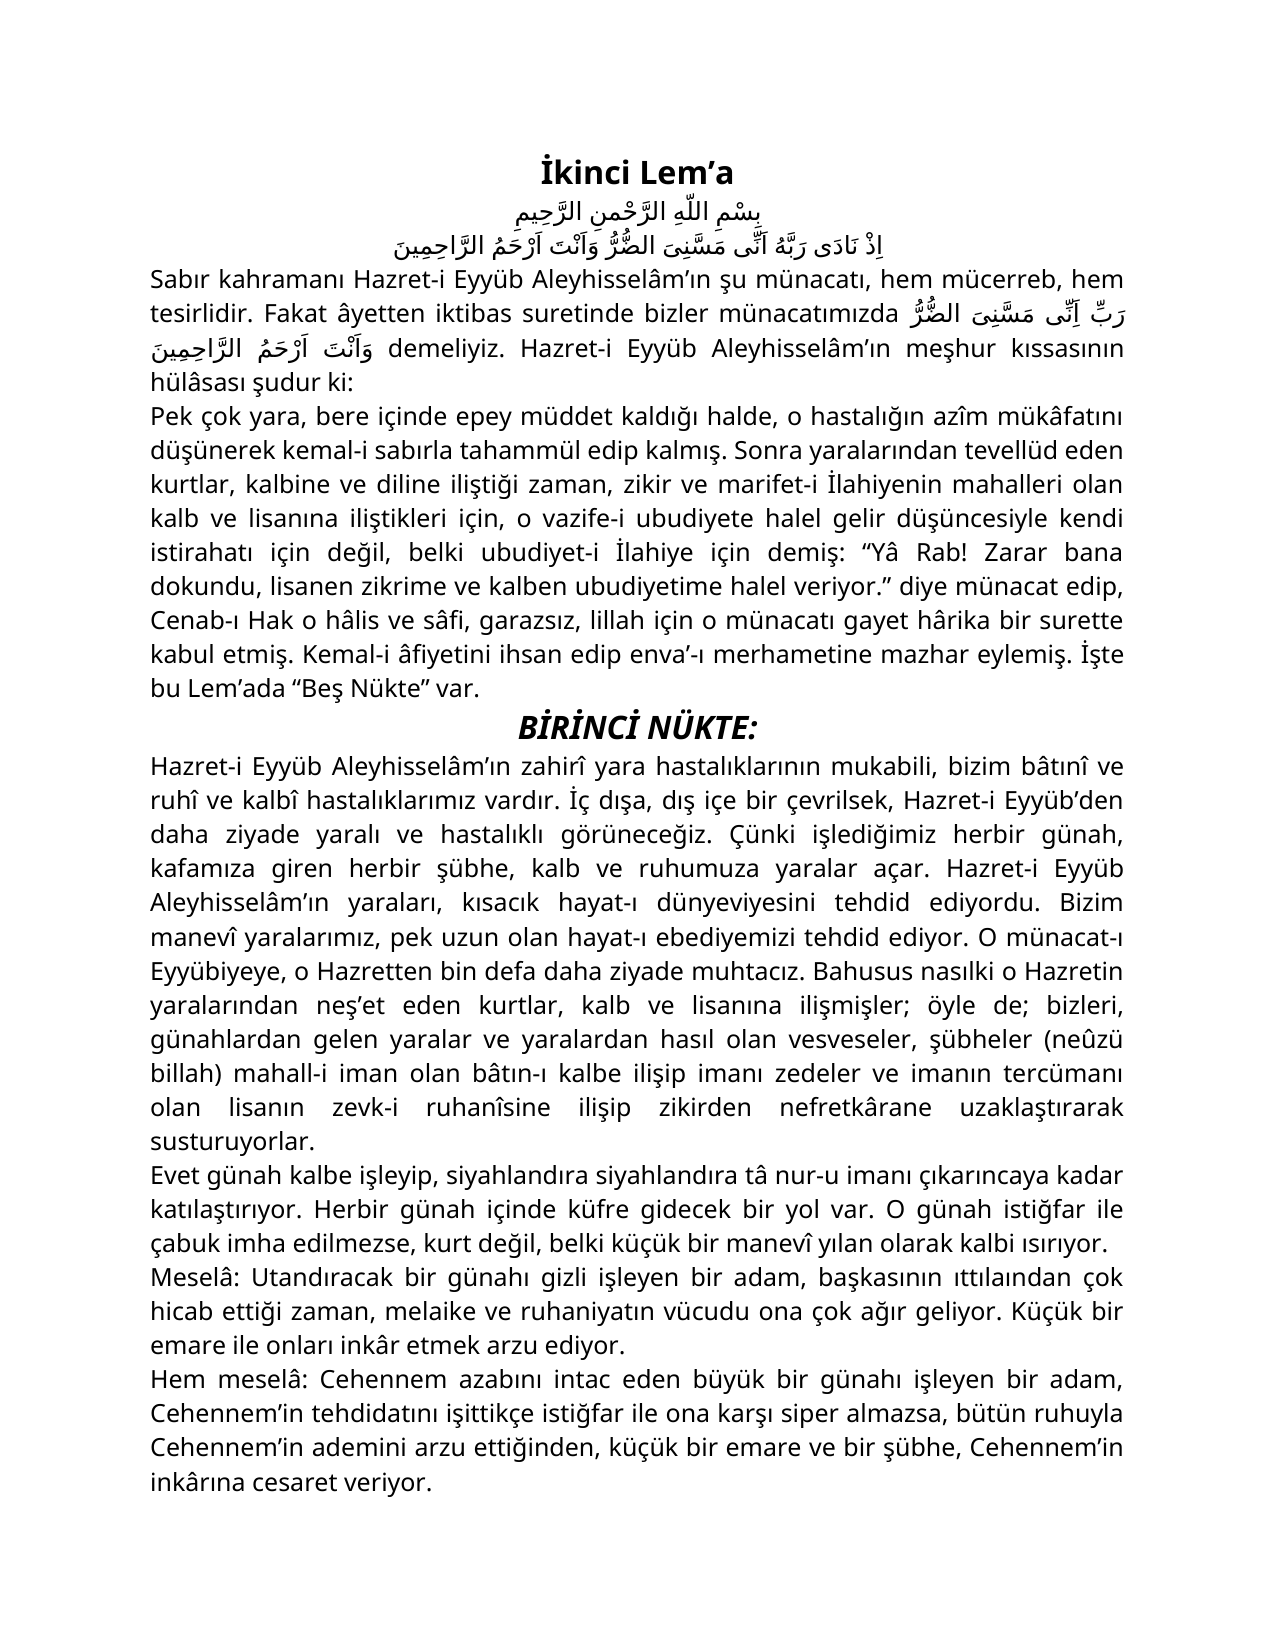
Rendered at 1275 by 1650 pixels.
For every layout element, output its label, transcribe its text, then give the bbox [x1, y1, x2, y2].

text بِسْمِ اللّهِ الرَّحْمنِ الرَّحِيمِ [150, 194, 1125, 228]
text Hazret-i Eyyüb Aleyhisselâm’ın zahirî yara hastalıklarının mukabili, bizim bâtınî ve ruhî ve kalbî hastalıklarımız vardır. İç dışa, dış içe bir çevrilsek, Hazret-i Eyyüb’den daha ziyade yaralı ve hastalıklı görüneceğiz. Çünki işlediğimiz herbir günah, kafamıza giren herbir şübhe, kalb ve ruhumuza yaralar açar. Hazret-i Eyyüb Aleyhisselâm’ın yaraları, kısacık hayat-ı dünyeviyesini tehdid ediyordu. Bizim manevî yaralarımız, pek uzun olan hayat-ı ebediyemizi tehdid ediyor. O münacat-ı Eyyübiyeye, o Hazretten bin defa daha ziyade muhtacız. Bahusus nasılki o Hazretin yaralarından neş’et eden kurtlar, kalb ve lisanına ilişmişler; öyle de; bizleri, günahlardan gelen yaralar ve yaralardan hasıl olan vesveseler, şübheler (neûzü billah) mahall-i iman olan bâtın-ı kalbe ilişip imanı zedeler ve imanın tercümanı olan lisanın zevk-i ruhanîsine ilişip zikirden nefretkârane uzaklaştırarak susturuyorlar. [150, 749, 1125, 1158]
text Hem meselâ: Cehennem azabını intac eden büyük bir günahı işleyen bir adam, Cehennem’in tehdidatını işittikçe istiğfar ile ona karşı siper almazsa, bütün ruhuyla Cehennem’in ademini arzu ettiğinden, küçük bir emare ve bir şübhe, Cehennem’in inkârına cesaret veriyor. [150, 1362, 1125, 1498]
text Meselâ: Utandıracak bir günahı gizli işleyen bir adam, başkasının ıttılaından çok hicab ettiği zaman, melaike ve ruhaniyatın vücudu ona çok ağır geliyor. Küçük bir emare ile onları inkâr etmek arzu ediyor. [150, 1260, 1125, 1362]
text اِذْ نَادَى رَبَّهُ اَنِّى مَسَّنِىَ الضُّرُّ وَاَنْتَ اَرْحَمُ الرَّاحِمِينَ [150, 228, 1125, 262]
text Evet günah kalbe işleyip, siyahlandıra siyahlandıra tâ nur-u imanı çıkarıncaya kadar katılaştırıyor. Herbir günah içinde küfre gidecek bir yol var. O günah istiğfar ile çabuk imha edilmezse, kurt değil, belki küçük bir manevî yılan olarak kalbi ısırıyor. [150, 1158, 1125, 1260]
subtitle İkinci Lem’a [150, 150, 1125, 194]
subtitle BİRİNCİ NÜKTE: [150, 705, 1125, 749]
text Sabır kahramanı Hazret-i Eyyüb Aleyhisselâm’ın şu münacatı, hem mücerreb, hem tesirlidir. Fakat âyetten iktibas suretinde bizler münacatımızda رَبِّ اَِنِّى مَسَّنِىَ الضُّرُّ وَاَنْتَ اَرْحَمُ الرَّاحِمِينَ demeliyiz. Hazret-i Eyyüb Aleyhisselâm’ın meşhur kıssasının hülâsası şudur ki: [150, 262, 1125, 398]
text Pek çok yara, bere içinde epey müddet kaldığı halde, o hastalığın azîm mükâfatını düşünerek kemal-i sabırla tahammül edip kalmış. Sonra yaralarından tevellüd eden kurtlar, kalbine ve diline iliştiği zaman, zikir ve marifet-i İlahiyenin mahalleri olan kalb ve lisanına iliştikleri için, o vazife-i ubudiyete halel gelir düşüncesiyle kendi istirahatı için değil, belki ubudiyet-i İlahiye için demiş: “Yâ Rab! Zarar bana dokundu, lisanen zikrime ve kalben ubudiyetime halel veriyor.” diye münacat edip, Cenab-ı Hak o hâlis ve sâfi, garazsız, lillah için o münacatı gayet hârika bir surette kabul etmiş. Kemal-i âfiyetini ihsan edip enva’-ı merhametine mazhar eylemiş. İşte bu Lem’ada “Beş Nükte” var. [150, 398, 1125, 705]
